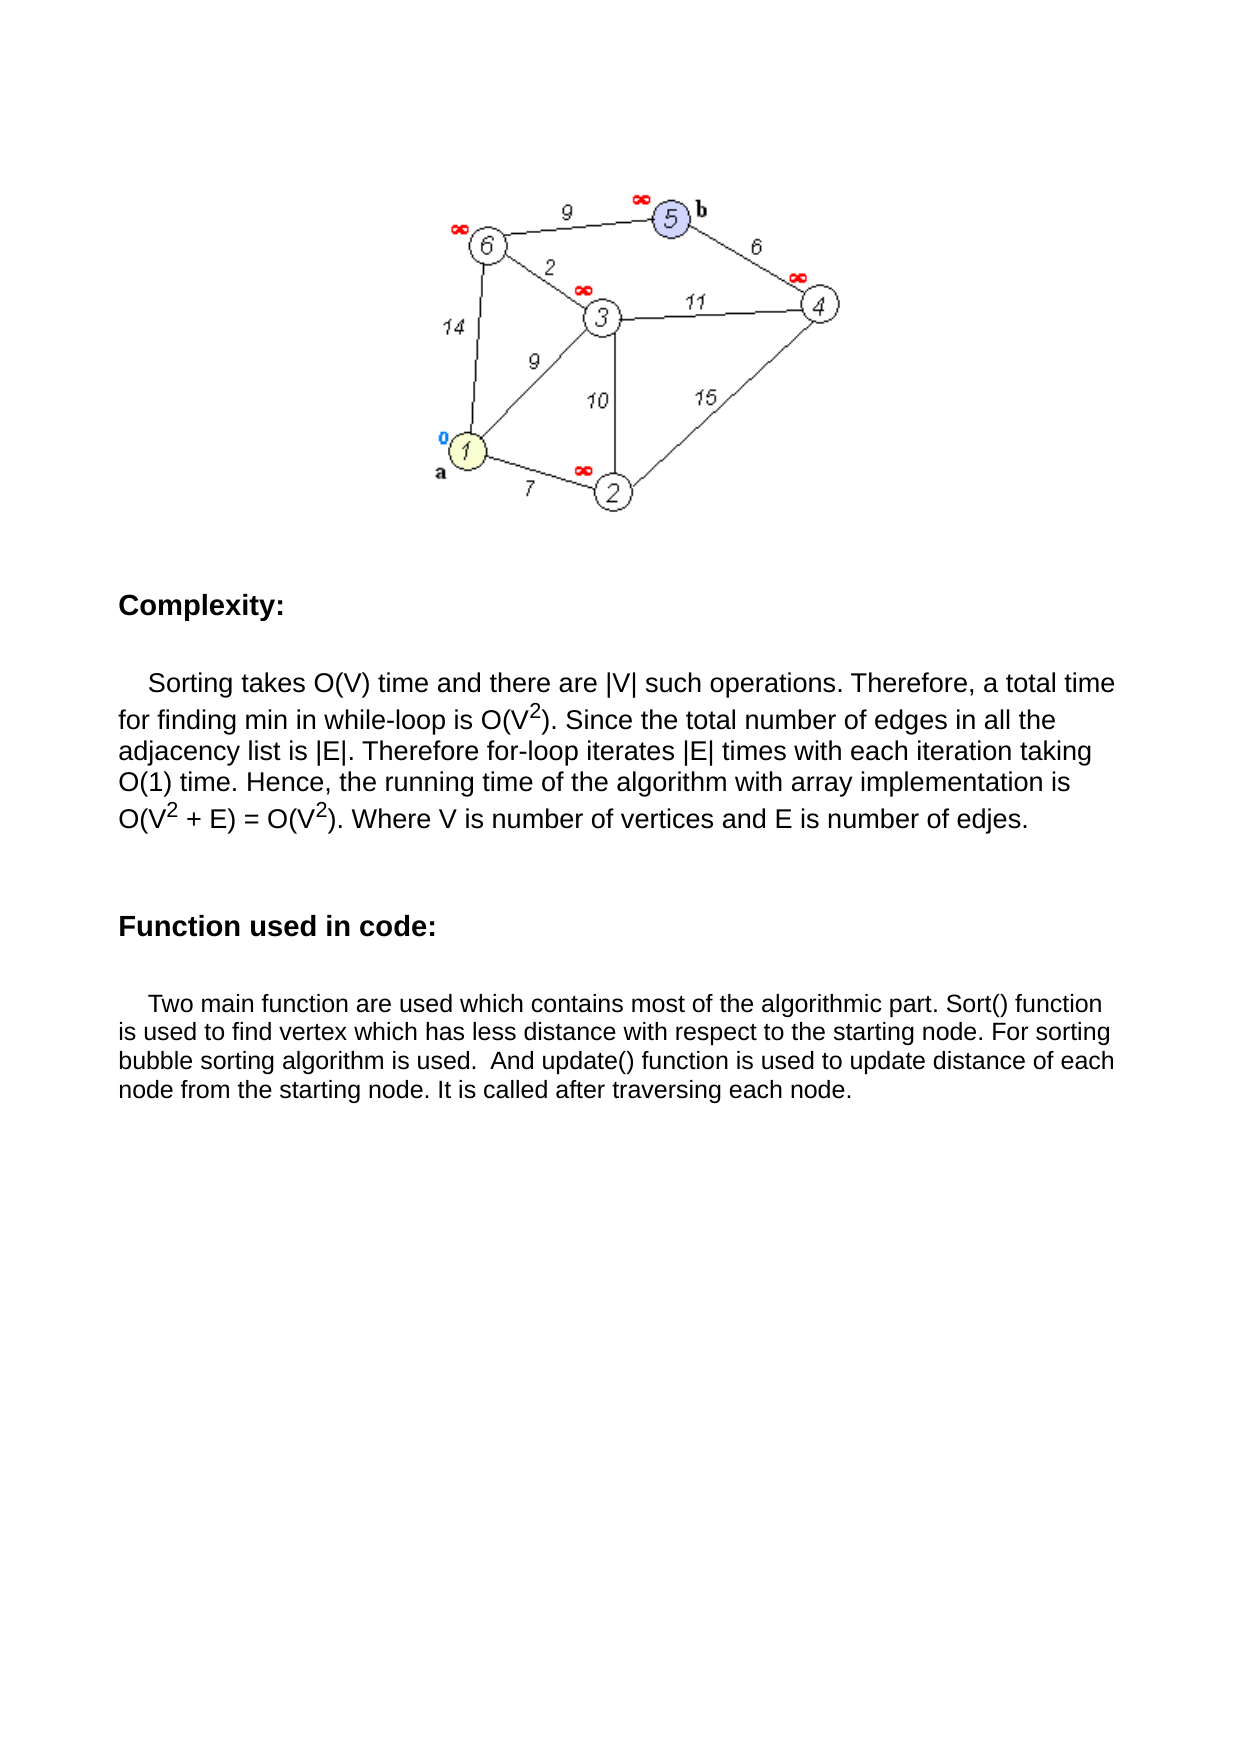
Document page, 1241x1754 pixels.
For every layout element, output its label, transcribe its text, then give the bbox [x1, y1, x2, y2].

text Complexity: [118, 588, 1122, 621]
text Sorting takes O(V) time and there are |V| such operations. Therefore, a total time for finding min in while-loop is O(V2). Since the total number of edges in all the adjacency list is |E|. Therefore for-loop iterates |E| times with each iteration taking O(1) time. Hence, the running time of the algorithm with array implementation is O(V2 + E) = O(V2). Where V is number of vertices and E is number of edjes. [118, 667, 1122, 834]
text Function used in code: [118, 909, 1122, 942]
text Two main function are used which contains most of the algorithmic part. Sort() function is used to find vertex which has less distance with respect to the starting node. For sorting bubble sorting algorithm is used. And update() function is used to update distance of each node from the starting node. It is called after traversing each node. [118, 988, 1122, 1103]
picture [411, 175, 854, 523]
